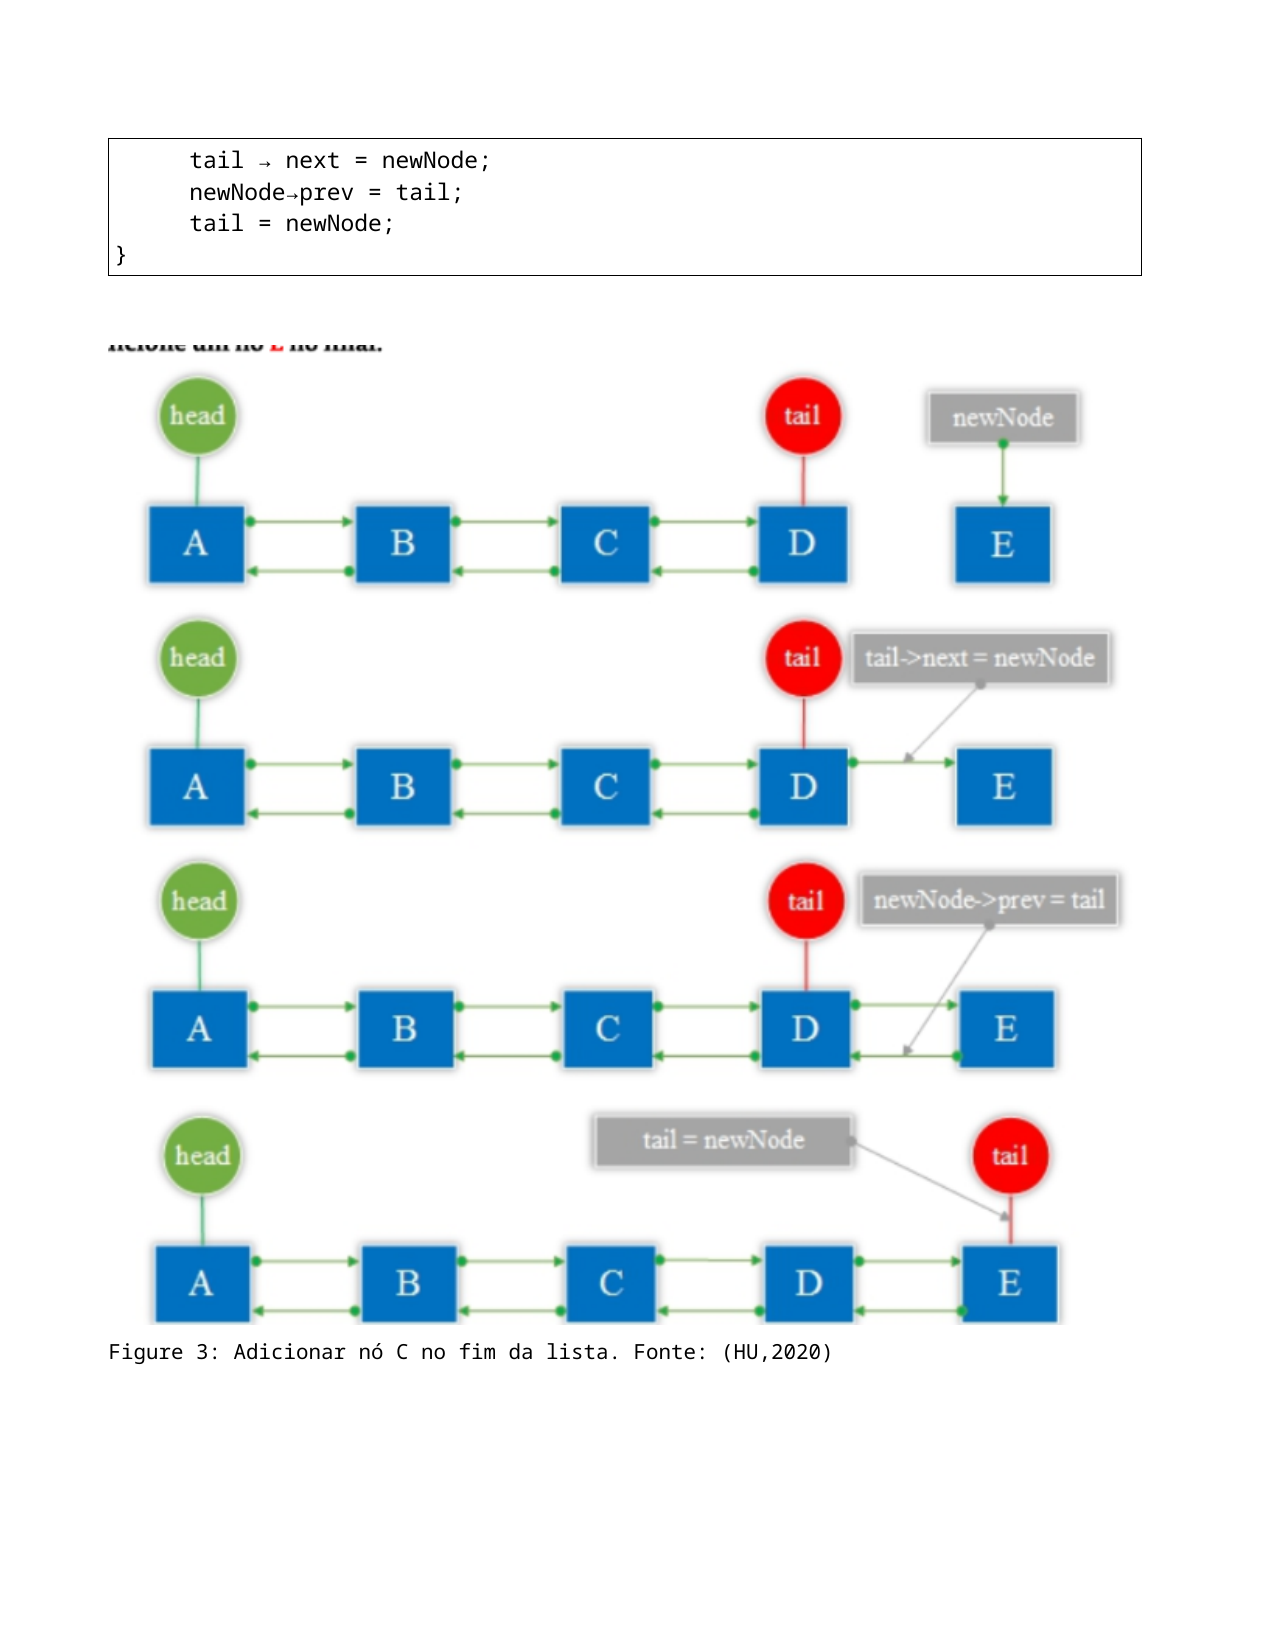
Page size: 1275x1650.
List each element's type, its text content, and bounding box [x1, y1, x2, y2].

picture [108, 345, 1142, 1325]
table_header tail → next = newNode; newNode→prev = tail; tail = newNode; } [109, 139, 1141, 275]
text Figure 3: Adicionar nó C no fim da lista. Fonte: (HU,2020) [108, 1325, 1142, 1365]
